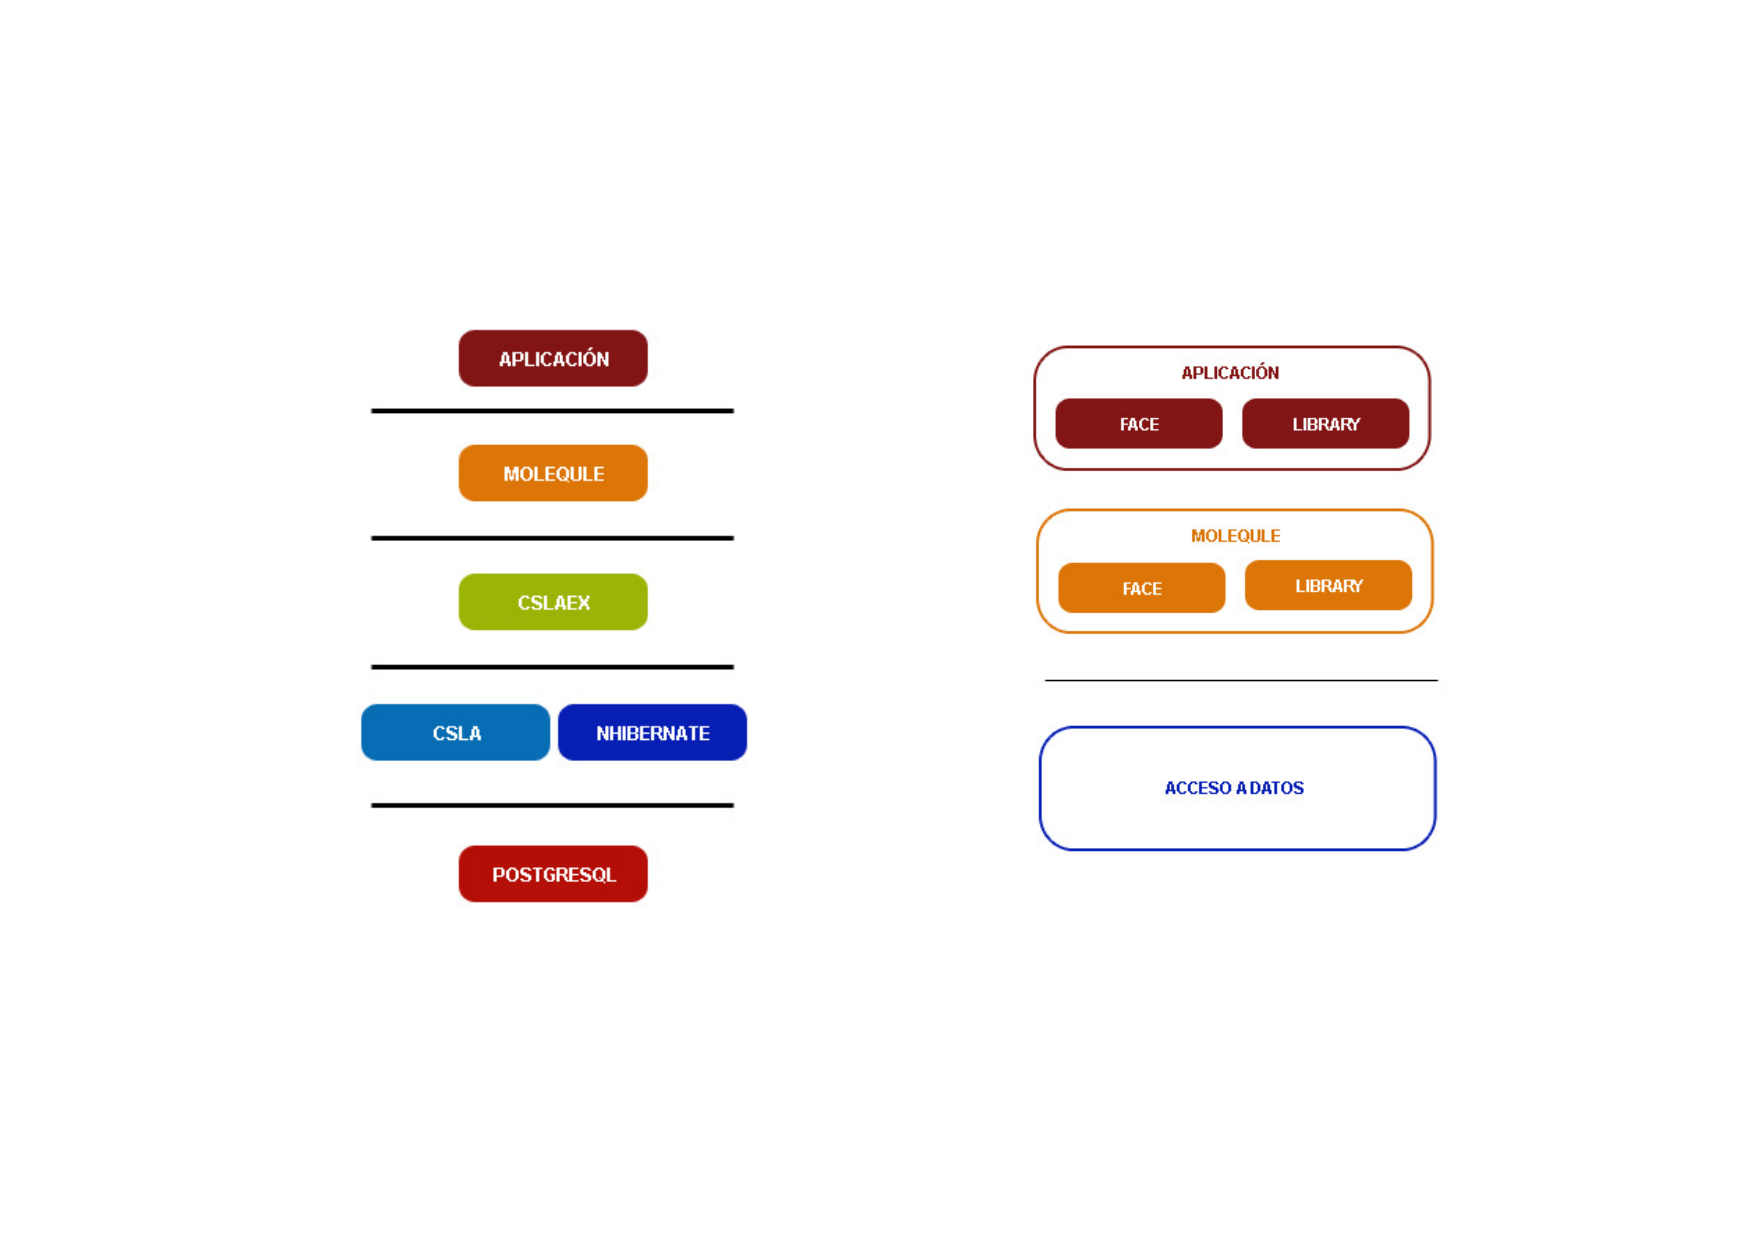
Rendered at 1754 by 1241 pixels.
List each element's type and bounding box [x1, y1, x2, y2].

picture [936, 291, 1528, 882]
picture [319, 291, 793, 959]
